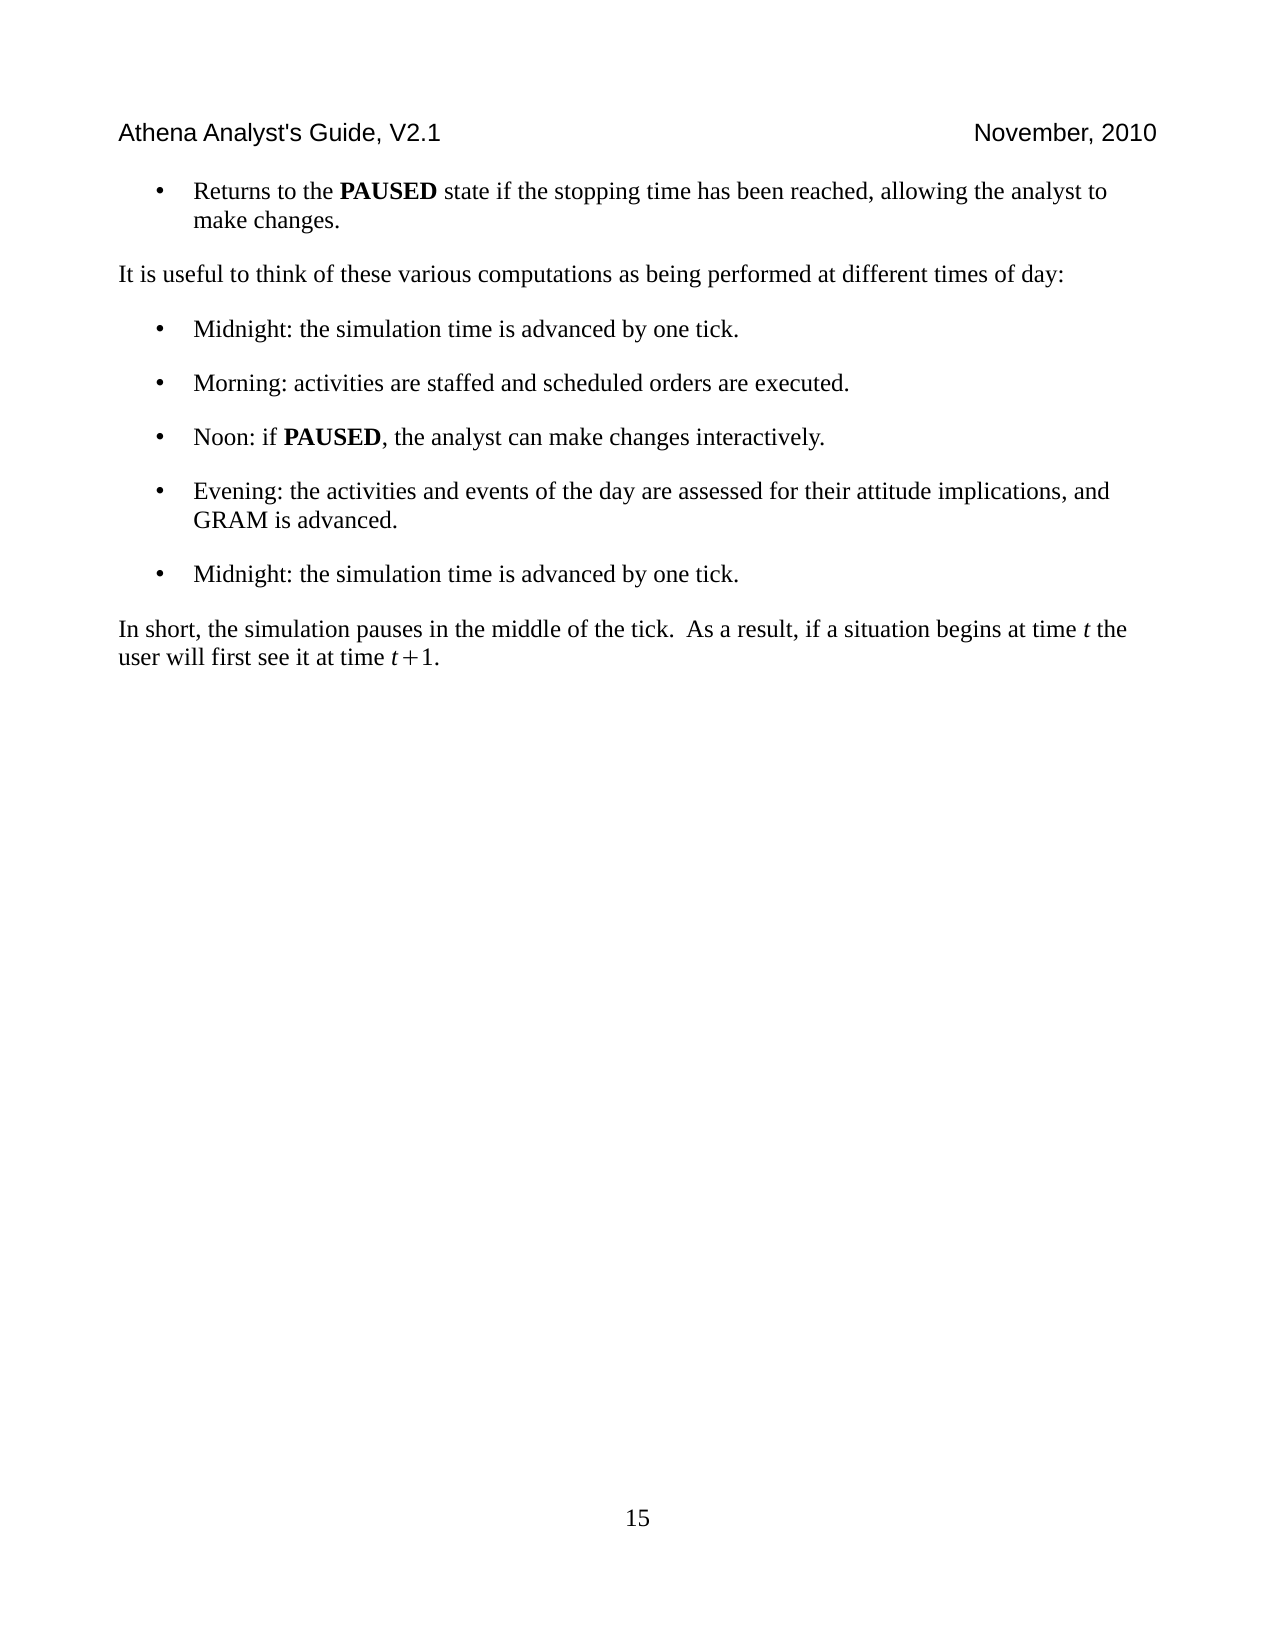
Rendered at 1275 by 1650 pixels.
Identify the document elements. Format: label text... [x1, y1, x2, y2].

list Evening: the activities and events of the day are assessed for their attitude implications, and GRAM is advanced. [156, 476, 1157, 534]
list Noon: if PAUSED, the analyst can make changes interactively. [156, 422, 1157, 451]
list Midnight: the simulation time is advanced by one tick. [156, 314, 1157, 342]
list Morning: activities are staffed and scheduled orders are executed. [156, 368, 1157, 397]
list Returns to the PAUSED state if the stopping time has been reached, allowing the analyst to make changes. [156, 176, 1157, 234]
text In short, the simulation pauses in the middle of the tick. As a result, if a situation begins at time t the user will first see it at time . [118, 614, 1157, 671]
list It is useful to think of these various computations as being performed at different times of day: [118, 259, 1157, 288]
list Midnight: the simulation time is advanced by one tick. [156, 559, 1157, 588]
